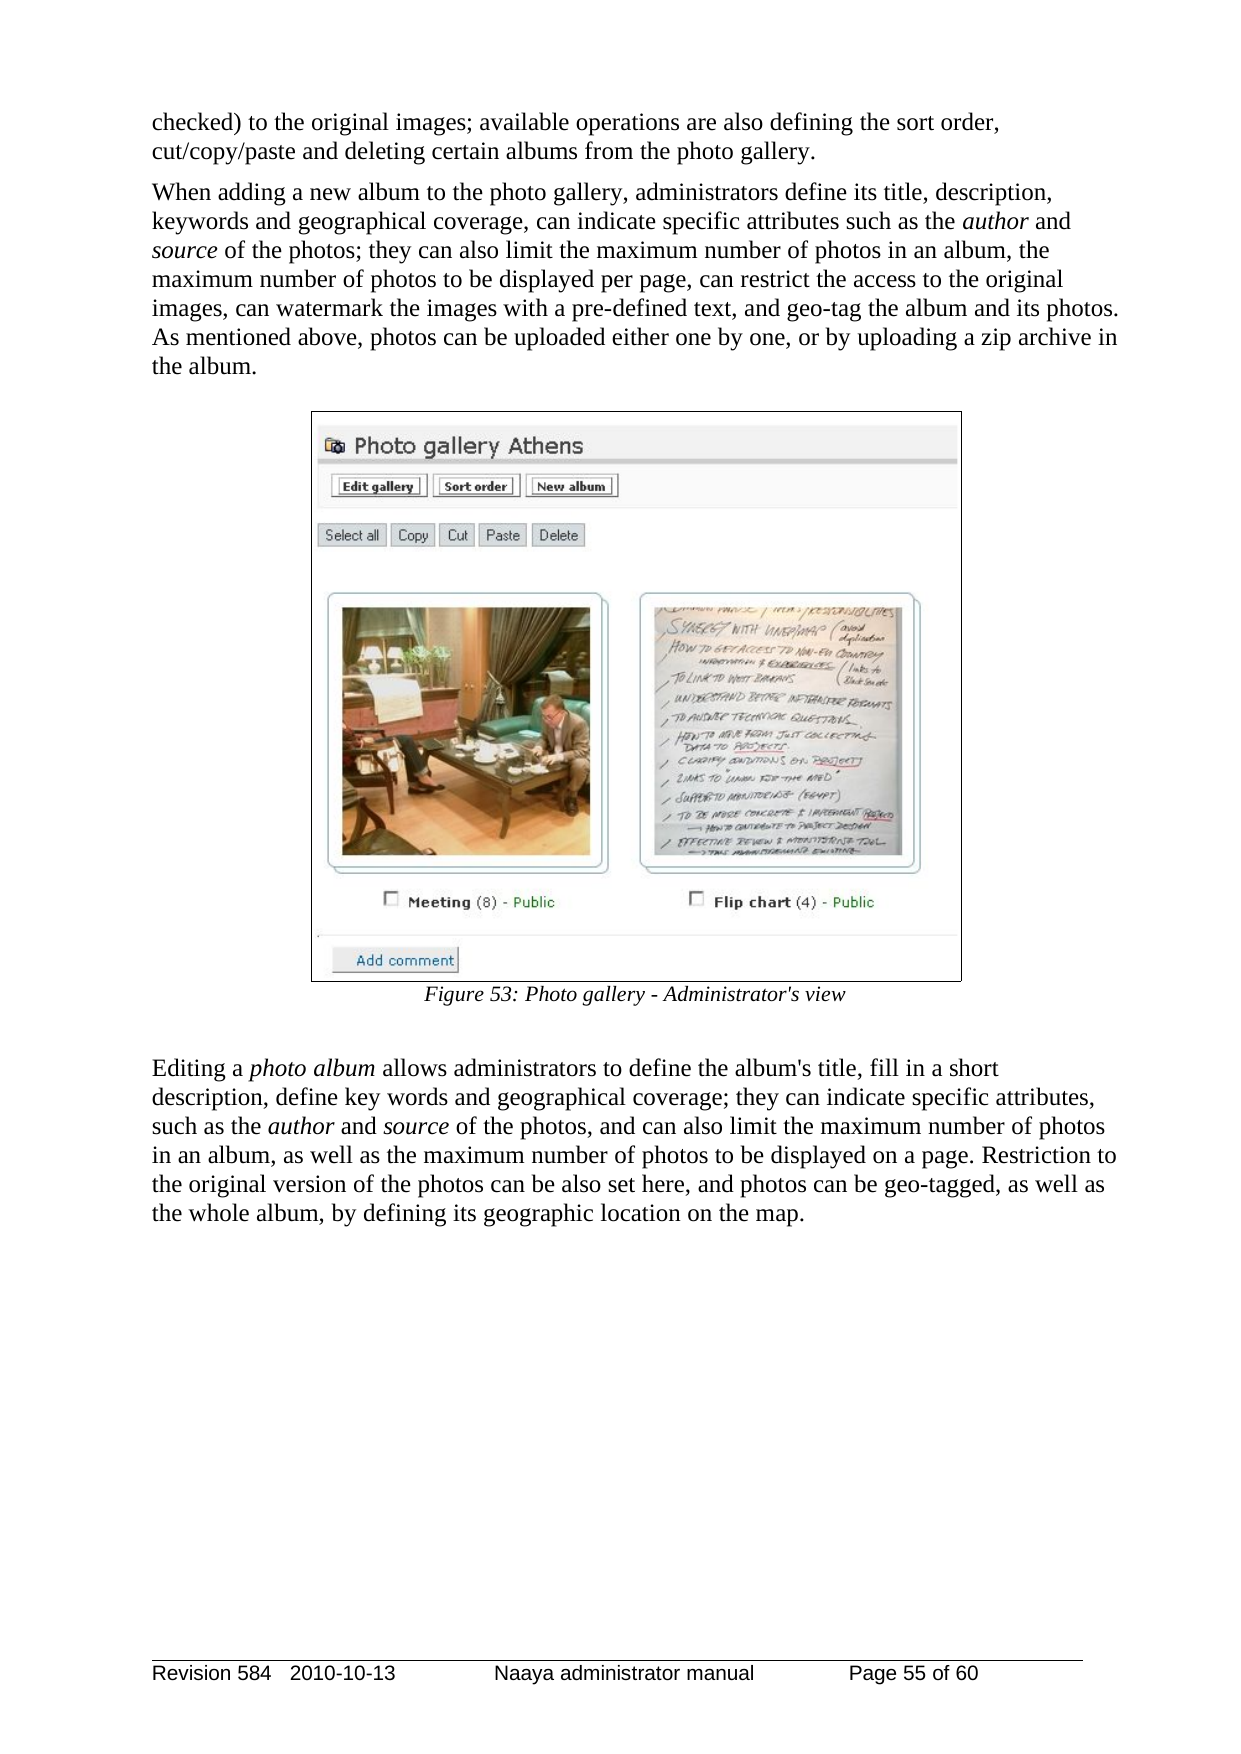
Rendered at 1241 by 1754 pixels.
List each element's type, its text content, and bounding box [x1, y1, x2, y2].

text checked) to the original images; available operations are also defining the sort order, cut/copy/paste and deleting certain albums from the photo gallery. [152, 107, 1120, 165]
text Editing a photo album allows administrators to define the album's title, fill in a short description, define key words and geographical coverage; they can indicate specific attributes, such as the author and source of the photos, and can also limit the maximum number of photos in an album, as well as the maximum number of photos to be displayed on a page. Restriction to the original version of the photos can be also set here, and photos can be geo-tagged, as well as the whole album, by defining its geographic location on the map. [152, 1053, 1120, 1227]
text When adding a new album to the photo gallery, administrators define its title, description, keywords and geographical coverage, can indicate specific attributes such as the author and source of the photos; they can also limit the maximum number of photos in an album, the maximum number of photos to be displayed per page, can restrict the access to the original images, can watermark the images with a pre-defined text, and geo-tag the album and its photos. As mentioned above, photos can be uploaded either one by one, or by uploading a zip archive in the album. [152, 177, 1120, 380]
picture [314, 413, 958, 978]
text Figure 53: Photo gallery - Administrator's view [231, 404, 1041, 1006]
